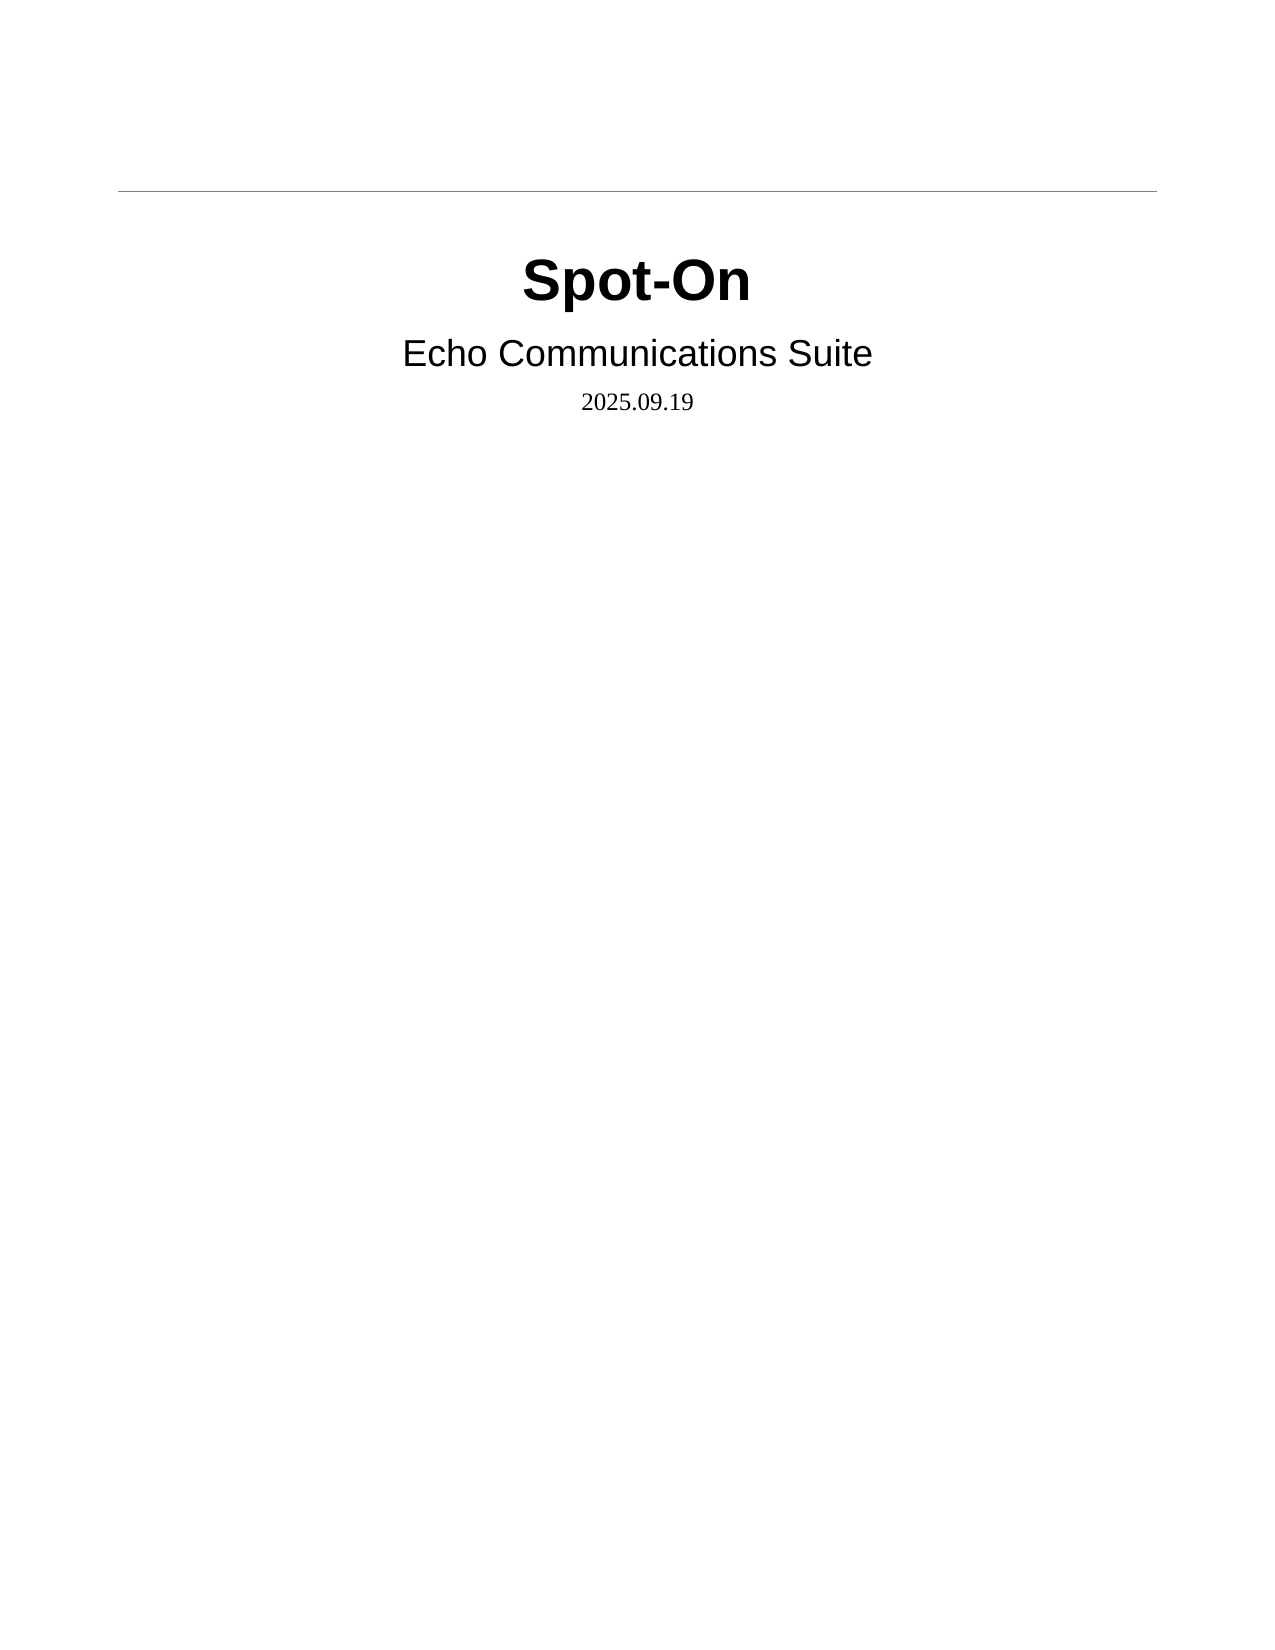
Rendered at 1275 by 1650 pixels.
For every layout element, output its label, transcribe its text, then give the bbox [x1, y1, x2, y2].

subtitle Echo Communications Suite [118, 331, 1157, 374]
text 2025.09.19 [118, 387, 1157, 416]
title Spot-On [118, 246, 1157, 313]
